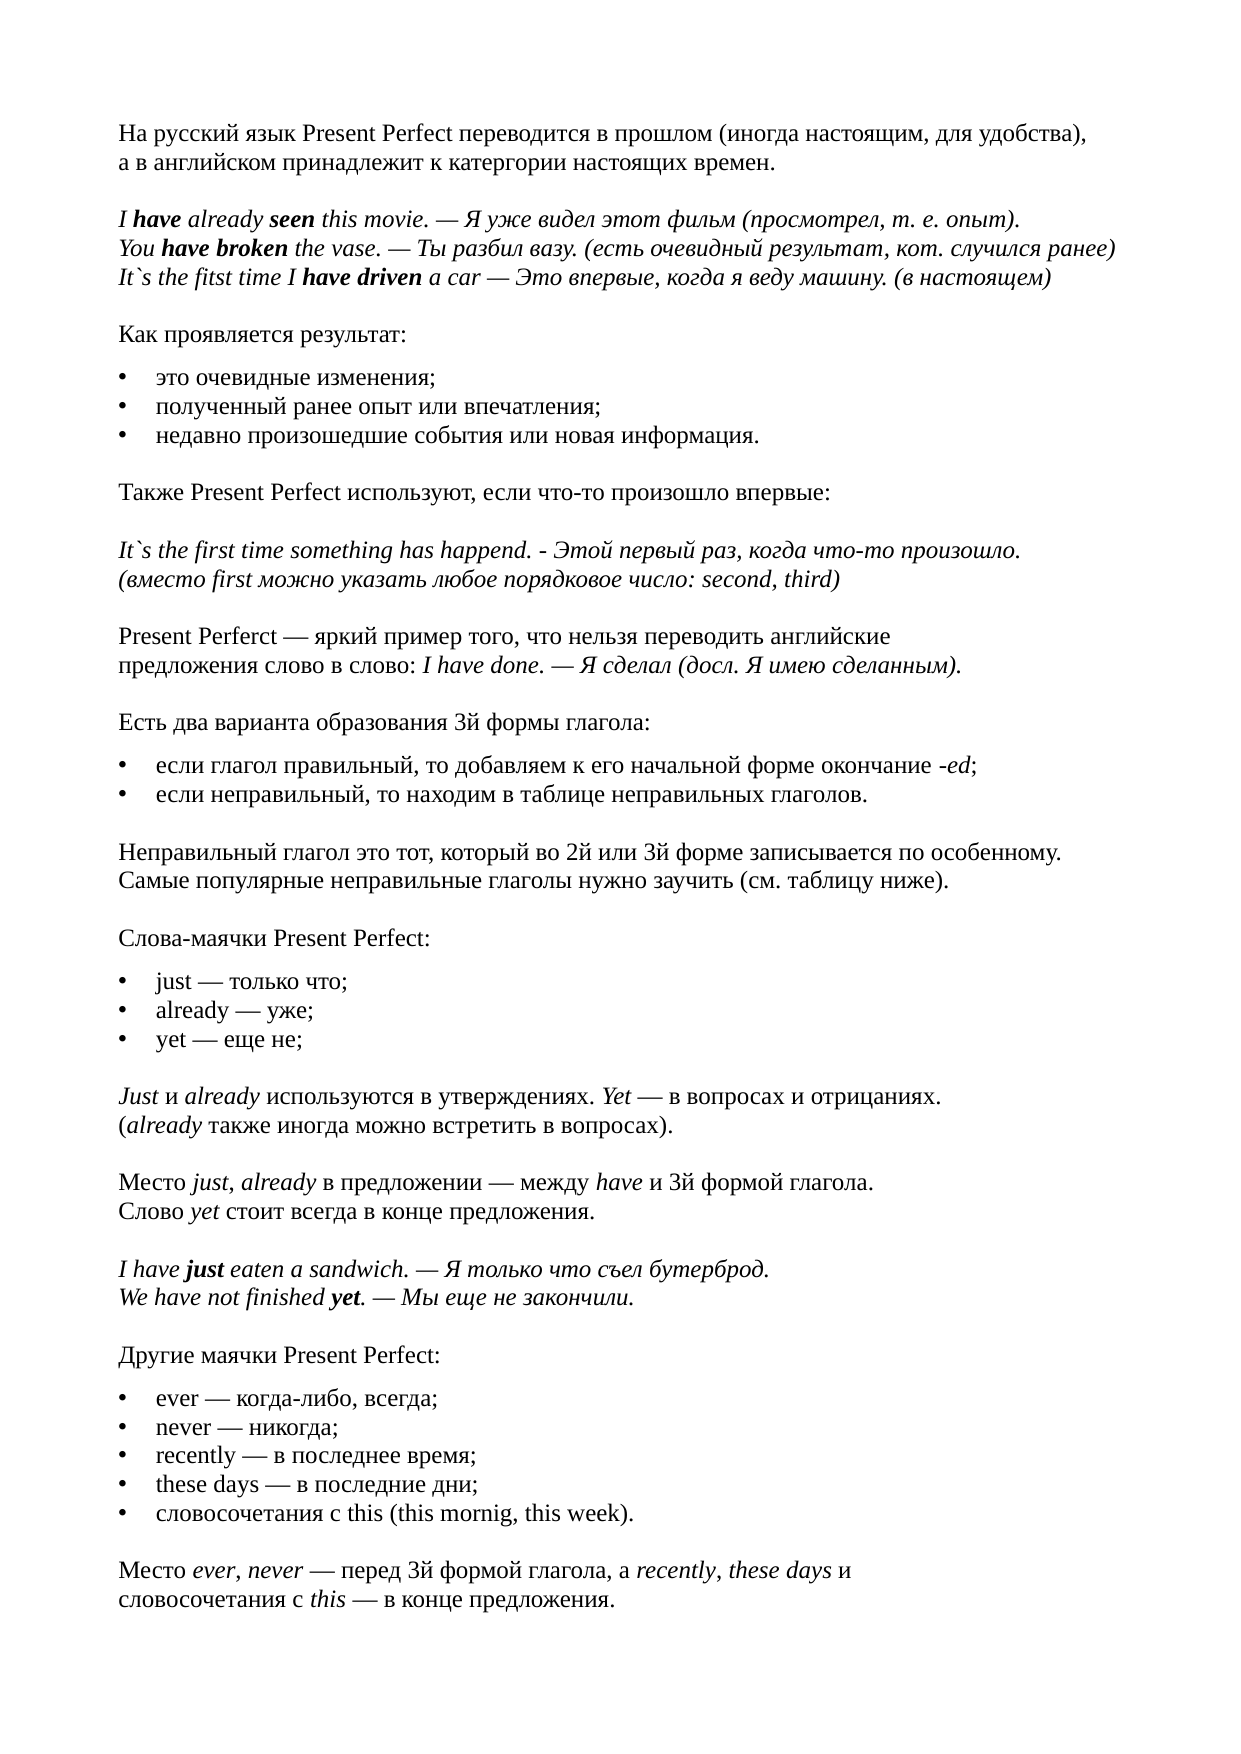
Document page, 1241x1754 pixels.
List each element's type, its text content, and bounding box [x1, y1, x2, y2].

list недавно произошедшие события или новая информация. [118, 420, 1122, 449]
text Есть два варианта образования 3й формы глагола: [118, 707, 1122, 736]
text Present Perferct — яркий пример того, что нельзя переводить английские [118, 621, 1122, 650]
list recently — в последнее время; [118, 1441, 1122, 1469]
text Также Present Perfect используют, если что-то произошло впервые: [118, 477, 1122, 506]
text It`s the first time something has happend. - Этой первый раз, когда что-то произошло. [118, 535, 1122, 564]
text словосочетания с this — в конце предложения. [118, 1584, 1122, 1613]
list словосочетания с this (this mornig, this week). [118, 1498, 1122, 1527]
text предложения слово в слово: I have done. — Я сделал (досл. Я имею сделанным). [118, 650, 1122, 679]
list never — никогда; [118, 1412, 1122, 1441]
text Слово yet стоит всегда в конце предложения. [118, 1196, 1122, 1225]
text а в английском принадлежит к катергории настоящих времен. [118, 147, 1122, 176]
text Другие маячки Present Perfect: [118, 1340, 1122, 1369]
list yet — еще не; [118, 1024, 1122, 1052]
list just — только что; [118, 966, 1122, 995]
text Как проявляется результат: [118, 319, 1122, 348]
text На русский язык Present Perfect переводится в прошлом (иногда настоящим, для удобства), [118, 118, 1122, 147]
list полученный ранее опыт или впечатления; [118, 391, 1122, 420]
text (вместо first можно указать любое порядковое число: second, third) [118, 564, 1122, 592]
text It`s the fitst time I have driven a car — Это впервые, когда я веду машину. (в настоящем) [118, 262, 1122, 291]
list это очевидные изменения; [118, 362, 1122, 391]
text Неправильный глагол это тот, который во 2й или 3й форме записывается по особенному. [118, 837, 1122, 866]
text You have broken the vase. — Ты разбил вазу. (есть очевидный результат, кот. случился ранее) [118, 233, 1122, 262]
text I have already seen this movie. — Я уже видел этот фильм (просмотрел, т. е. опыт). [118, 204, 1122, 233]
list ever — когда-либо, всегда; [118, 1383, 1122, 1412]
list already — уже; [118, 995, 1122, 1024]
list если глагол правильный, то добавляем к его начальной форме окончание -ed; [118, 751, 1122, 779]
text Самые популярные неправильные глаголы нужно заучить (см. таблицу ниже). [118, 866, 1122, 894]
text Место ever, never — перед 3й формой глагола, а recently, these days и [118, 1556, 1122, 1584]
text Место just, already в предложении — между have и 3й формой глагола. [118, 1167, 1122, 1196]
text I have just eaten a sandwich. — Я только что съел бутерброд. [118, 1254, 1122, 1282]
text Just и already используются в утверждениях. Yet — в вопросах и отрицаниях. [118, 1081, 1122, 1110]
text We have not finished yet. — Мы еще не закончили. [118, 1282, 1122, 1311]
text (already также иногда можно встретить в вопросах). [118, 1110, 1122, 1139]
list these days — в последние дни; [118, 1469, 1122, 1498]
text Слова-маячки Present Perfect: [118, 923, 1122, 952]
list если неправильный, то находим в таблице неправильных глаголов. [118, 779, 1122, 808]
